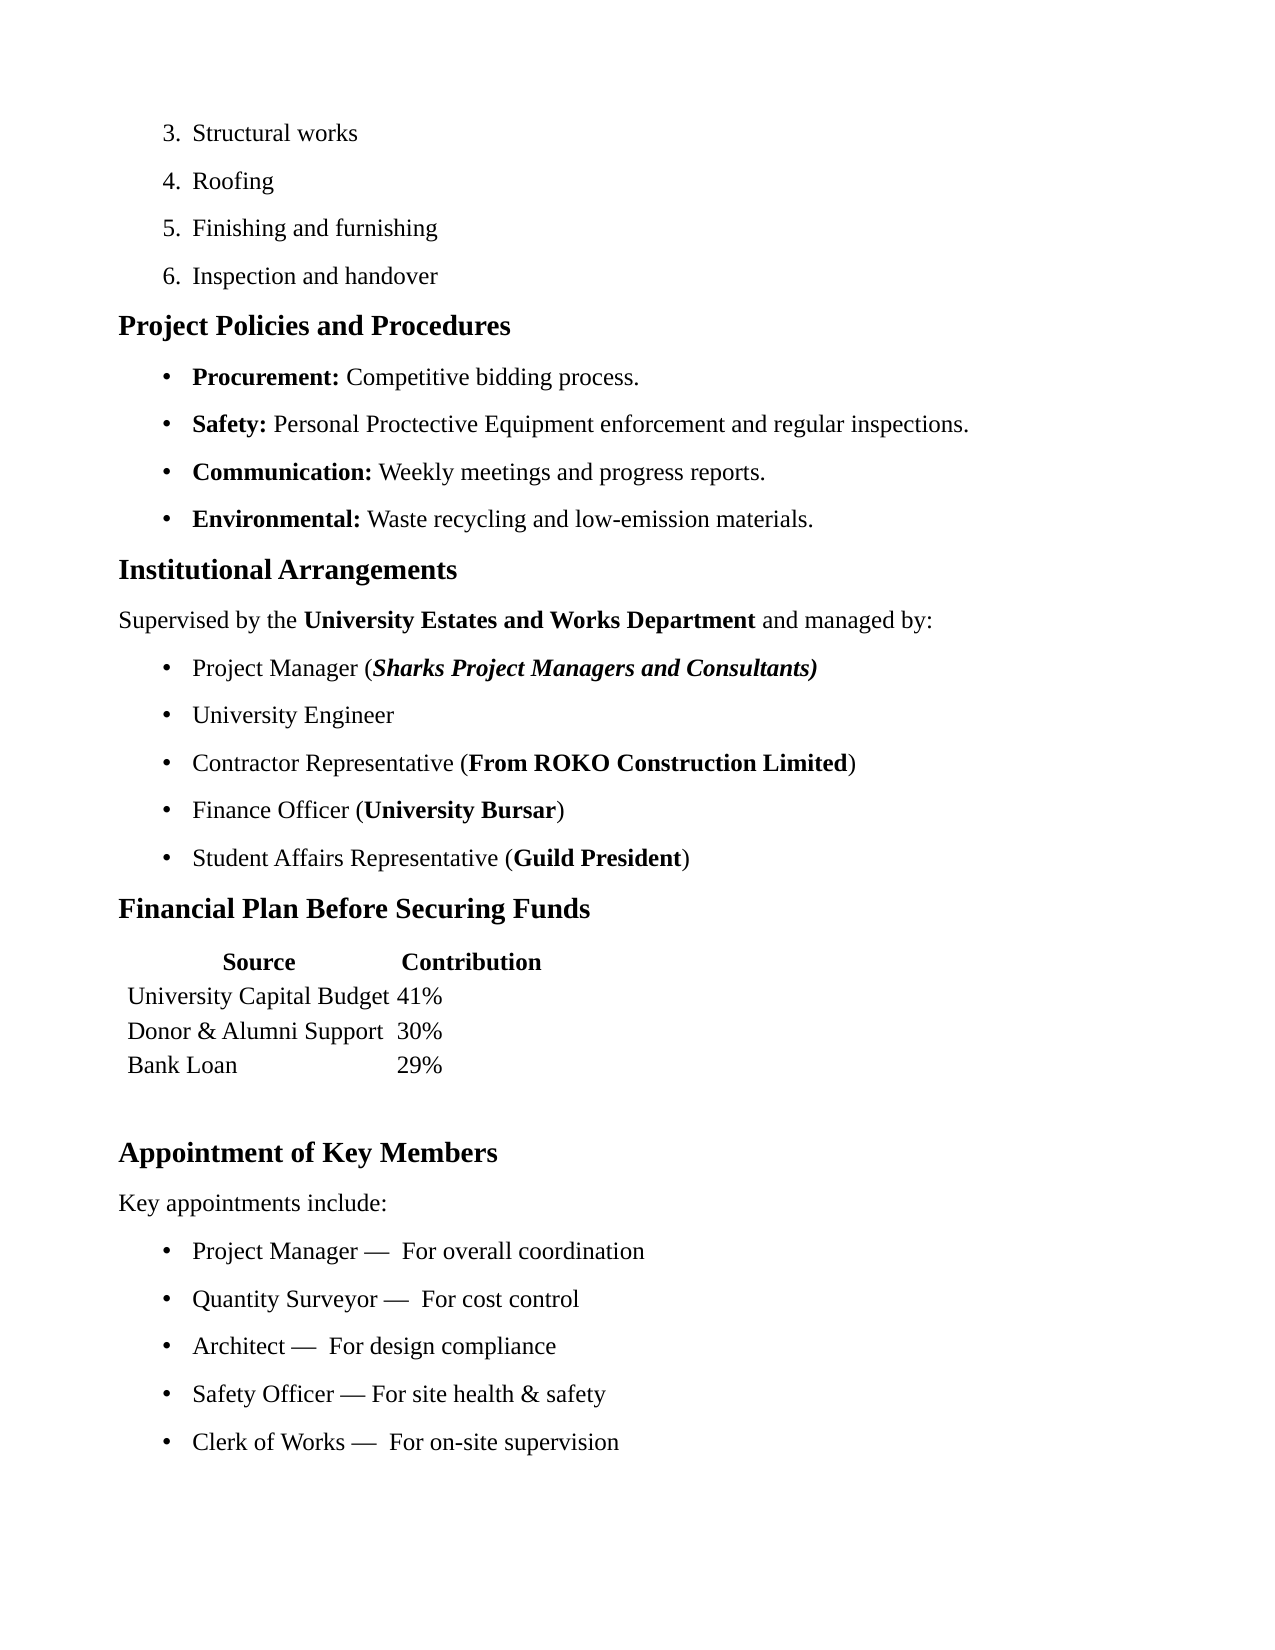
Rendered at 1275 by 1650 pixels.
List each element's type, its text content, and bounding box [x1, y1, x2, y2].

table_cell University Capital Budget [124, 979, 394, 1013]
list Student Affairs Representative (Guild President) [162, 843, 1157, 872]
list Contractor Representative (From ROKO Construction Limited) [162, 748, 1157, 777]
table_cell Bank Loan [124, 1048, 394, 1082]
list Communication: Weekly meetings and progress reports. [162, 457, 1157, 486]
table_header Source [124, 944, 394, 978]
list Project Manager — For overall coordination [162, 1236, 1157, 1265]
list Environmental: Waste recycling and low-emission materials. [162, 504, 1157, 533]
subtitle Appointment of Key Members [118, 1135, 1157, 1169]
table_cell Donor & Alumni Support [124, 1013, 394, 1048]
table_cell 30% [394, 1013, 549, 1048]
list Quantity Surveyor — For cost control [162, 1284, 1157, 1312]
text Key appointments include: [118, 1188, 1157, 1217]
subtitle Financial Plan Before Securing Funds [118, 891, 1157, 924]
table_cell 29% [394, 1048, 549, 1082]
list Clerk of Works — For on-site supervision [162, 1427, 1157, 1455]
table_cell 41% [394, 979, 549, 1013]
list Safety: Personal Proctective Equipment enforcement and regular inspections. [162, 409, 1157, 438]
list Roofing [162, 166, 1157, 194]
text Supervised by the University Estates and Works Department and managed by: [118, 605, 1157, 634]
list Safety Officer — For site health & safety [162, 1379, 1157, 1408]
table_header Contribution [394, 944, 549, 978]
list Procurement: Competitive bidding process. [162, 362, 1157, 390]
list Architect — For design compliance [162, 1331, 1157, 1360]
list University Engineer [162, 700, 1157, 729]
list Finance Officer (University Bursar) [162, 796, 1157, 824]
subtitle Project Policies and Procedures [118, 308, 1157, 342]
list Finishing and furnishing [162, 213, 1157, 242]
list Structural works [162, 118, 1157, 147]
list Project Manager (Sharks Project Managers and Consultants) [162, 653, 1157, 682]
subtitle Institutional Arrangements [118, 552, 1157, 586]
list Inspection and handover [162, 261, 1157, 290]
